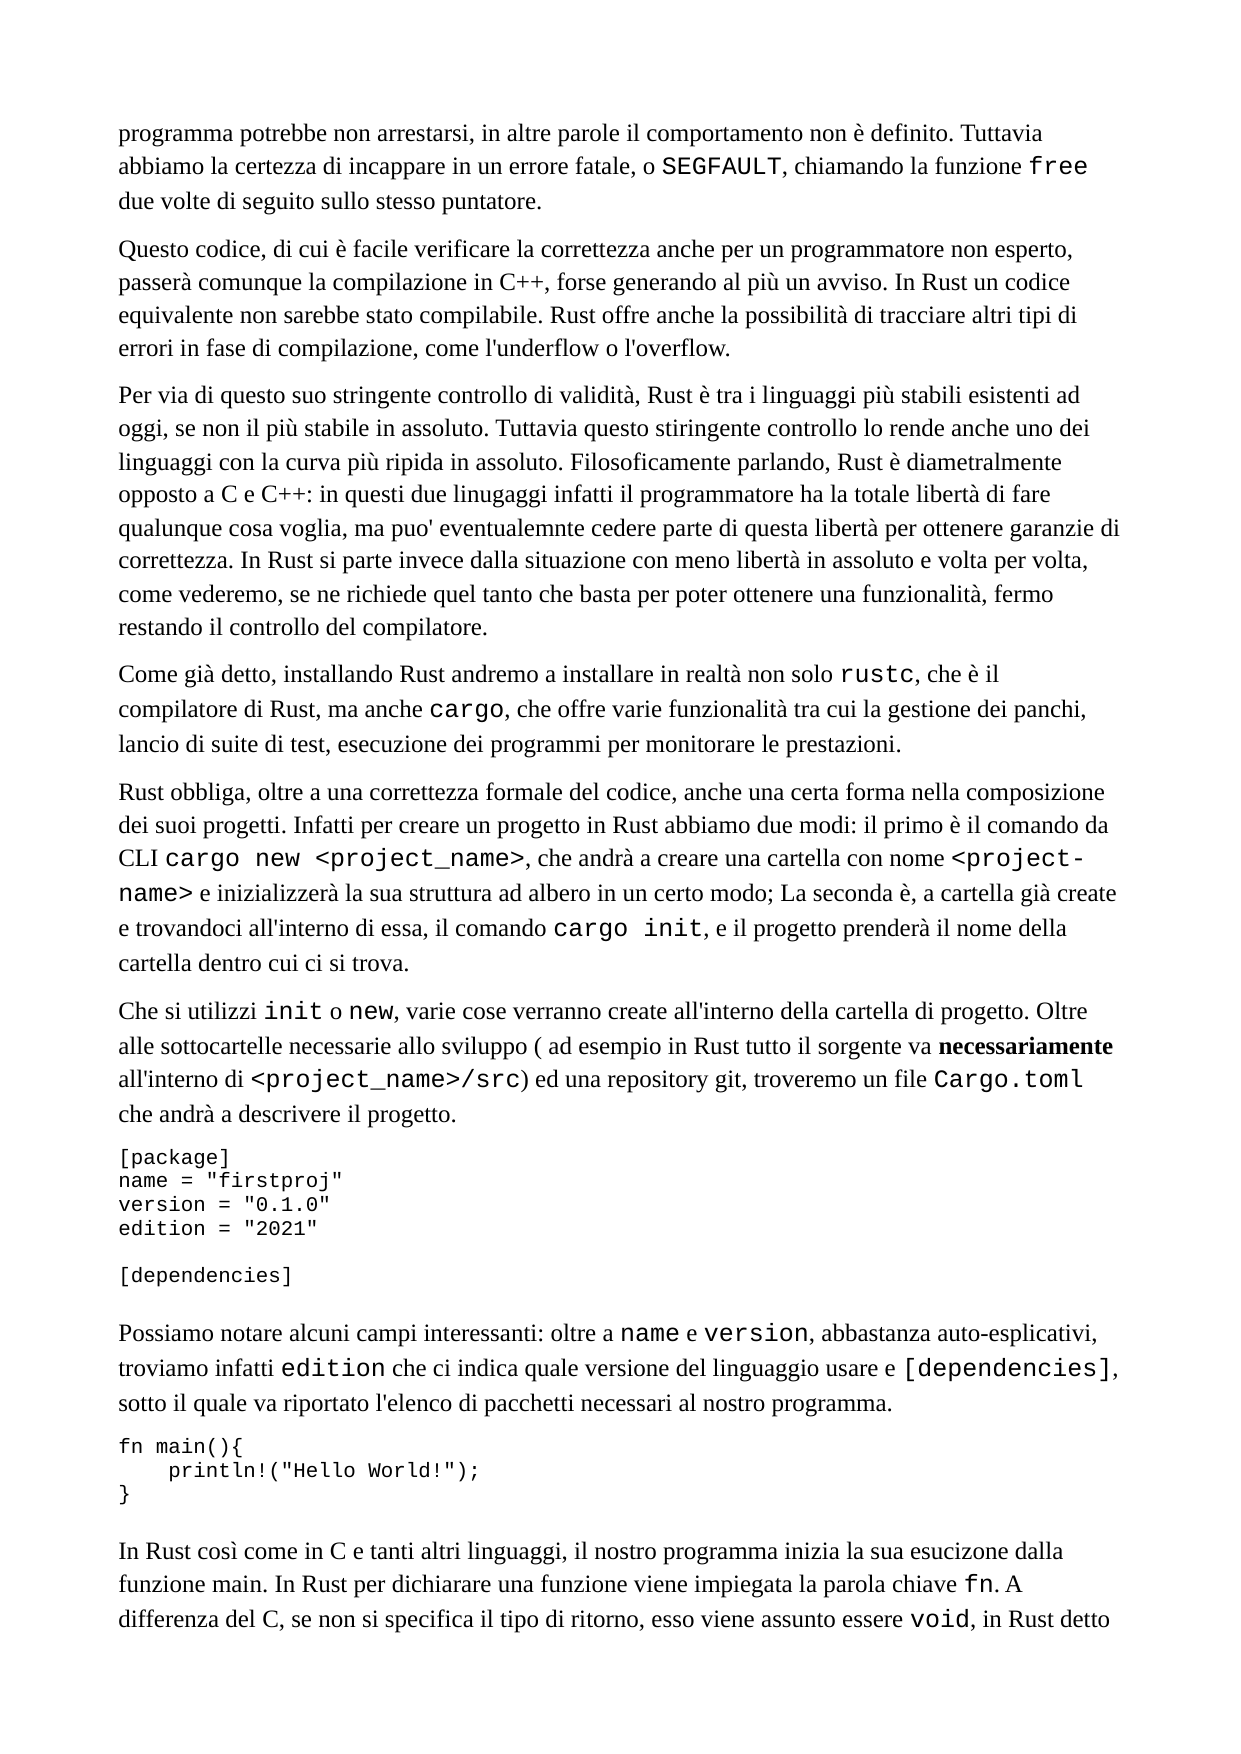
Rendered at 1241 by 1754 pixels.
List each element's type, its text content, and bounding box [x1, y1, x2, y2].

text } [118, 1483, 1122, 1507]
text Possiamo notare alcuni campi interessanti: oltre a name e version, abbastanza auto-esplicativi, troviamo infatti edition che ci indica quale versione del linguaggio usare e [dependencies], sotto il quale va riportato l'elenco di pacchetti necessari al nostro programma. [118, 1318, 1122, 1417]
text [package] [118, 1147, 1122, 1171]
text Questo codice, di cui è facile verificare la correttezza anche per un programmatore non esperto, passerà comunque la compilazione in C++, forse generando al più un avviso. In Rust un codice equivalente non sarebbe stato compilabile. Rust offre anche la possibilità di tracciare altri tipi di errori in fase di compilazione, come l'underflow o l'overflow. [118, 234, 1122, 362]
text In Rust così come in C e tanti altri linguaggi, il nostro programma inizia la sua esucizone dalla funzione main. In Rust per dichiarare una funzione viene impiegata la parola chiave fn. A differenza del C, se non si specifica il tipo di ritorno, esso viene assunto essere void, in Rust detto [118, 1536, 1122, 1635]
text Che si utilizzi init o new, varie cose verranno create all'interno della cartella di progetto. Oltre alle sottocartelle necessarie allo sviluppo ( ad esempio in Rust tutto il sorgente va necessariamente all'interno di <project_name>/src) ed una repository git, troveremo un file Cargo.toml che andrà a descrivere il progetto. [118, 996, 1122, 1128]
text name = "firstproj" [118, 1171, 1122, 1194]
text fn main(){ [118, 1436, 1122, 1460]
text Come già detto, installando Rust andremo a installare in realtà non solo rustc, che è il compilatore di Rust, ma anche cargo, che offre varie funzionalità tra cui la gestione dei panchi, lancio di suite di test, esecuzione dei programmi per monitorare le prestazioni. [118, 659, 1122, 758]
text programma potrebbe non arrestarsi, in altre parole il comportamento non è definito. Tuttavia abbiamo la certezza di incappare in un errore fatale, o SEGFAULT, chiamando la funzione free due volte di seguito sullo stesso puntatore. [118, 118, 1122, 215]
text version = "0.1.0" [118, 1194, 1122, 1218]
text edition = "2021" [118, 1218, 1122, 1241]
text [dependencies] [118, 1265, 1122, 1289]
text Rust obbliga, oltre a una correttezza formale del codice, anche una certa forma nella composizione dei suoi progetti. Infatti per creare un progetto in Rust abbiamo due modi: il primo è il comando da CLI cargo new <project_name>, che andrà a creare una cartella con nome <project-name> e inizializzerà la sua struttura ad albero in un certo modo; La seconda è, a cartella già create e trovandoci all'interno di essa, il comando cargo init, e il progetto prenderà il nome della cartella dentro cui ci si trova. [118, 777, 1122, 977]
text Per via di questo suo stringente controllo di validità, Rust è tra i linguaggi più stabili esistenti ad oggi, se non il più stabile in assoluto. Tuttavia questo stiringente controllo lo rende anche uno dei linguaggi con la curva più ripida in assoluto. Filosoficamente parlando, Rust è diametralmente opposto a C e C++: in questi due linugaggi infatti il programmatore ha la totale libertà di fare qualunque cosa voglia, ma puo' eventualemnte cedere parte di questa libertà per ottenere garanzie di correttezza. In Rust si parte invece dalla situazione con meno libertà in assoluto e volta per volta, come vederemo, se ne richiede quel tanto che basta per poter ottenere una funzionalità, fermo restando il controllo del compilatore. [118, 381, 1122, 640]
text println!("Hello World!"); [118, 1460, 1122, 1483]
